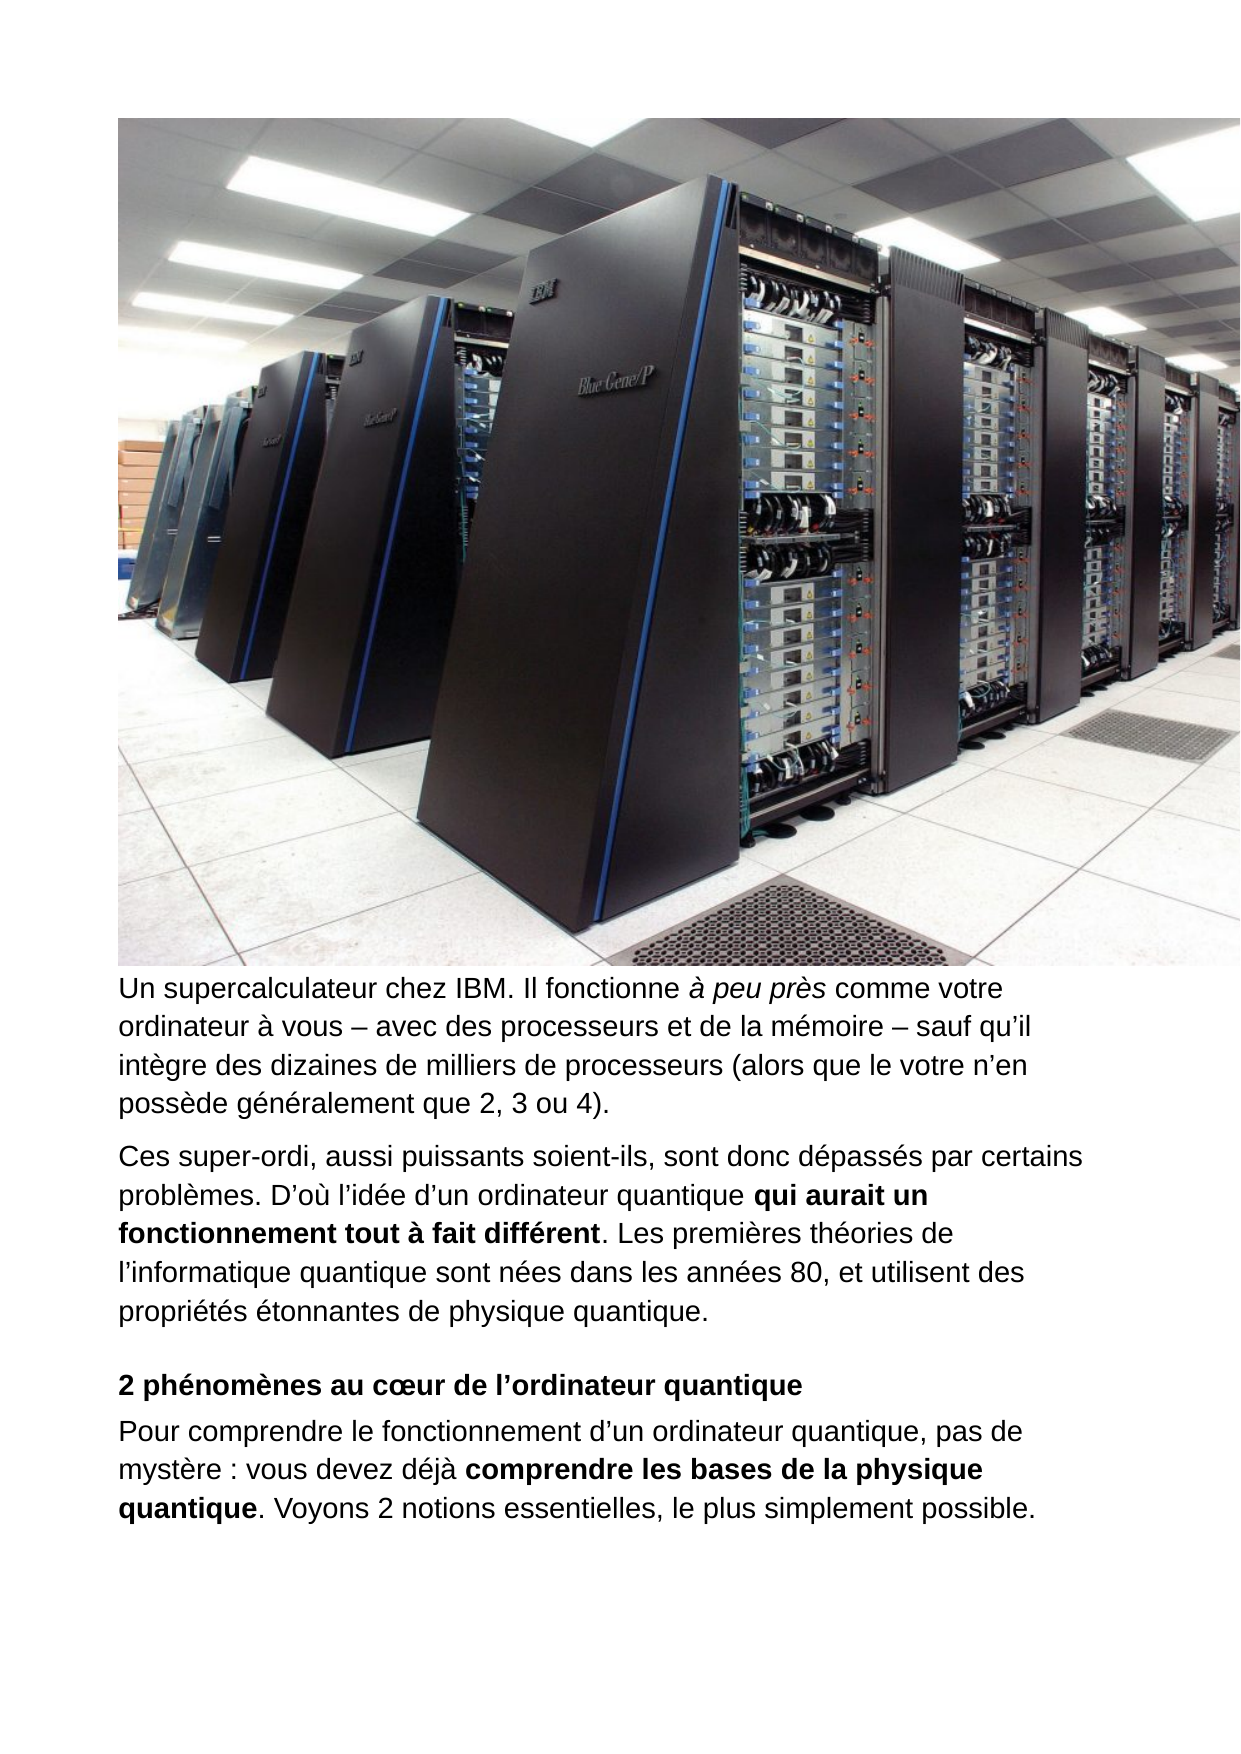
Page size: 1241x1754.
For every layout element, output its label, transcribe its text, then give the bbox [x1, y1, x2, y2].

subtitle 2 phénomènes au cœur de l’ordinateur quantique [118, 1367, 1122, 1401]
picture [118, 118, 1241, 966]
text Ces super-ordi, aussi puissants soient-ils, sont donc dépassés par certains problèmes. D’où l’idée d’un ordinateur quantique qui aurait un fonctionnement tout à fait différent. Les premières théories de l’informatique quantique sont nées dans les années 80, et utilisent des propriétés étonnantes de physique quantique. [118, 1139, 1122, 1327]
text Un supercalculateur chez IBM. Il fonctionne à peu près comme votre ordinateur à vous – avec des processeurs et de la mémoire – sauf qu’il intègre des dizaines de milliers de processeurs (alors que le votre n’en possède généralement que 2, 3 ou 4). [118, 966, 1122, 1120]
text Pour comprendre le fonctionnement d’un ordinateur quantique, pas de mystère : vous devez déjà comprendre les bases de la physique quantique. Voyons 2 notions essentielles, le plus simplement possible. [118, 1413, 1122, 1524]
